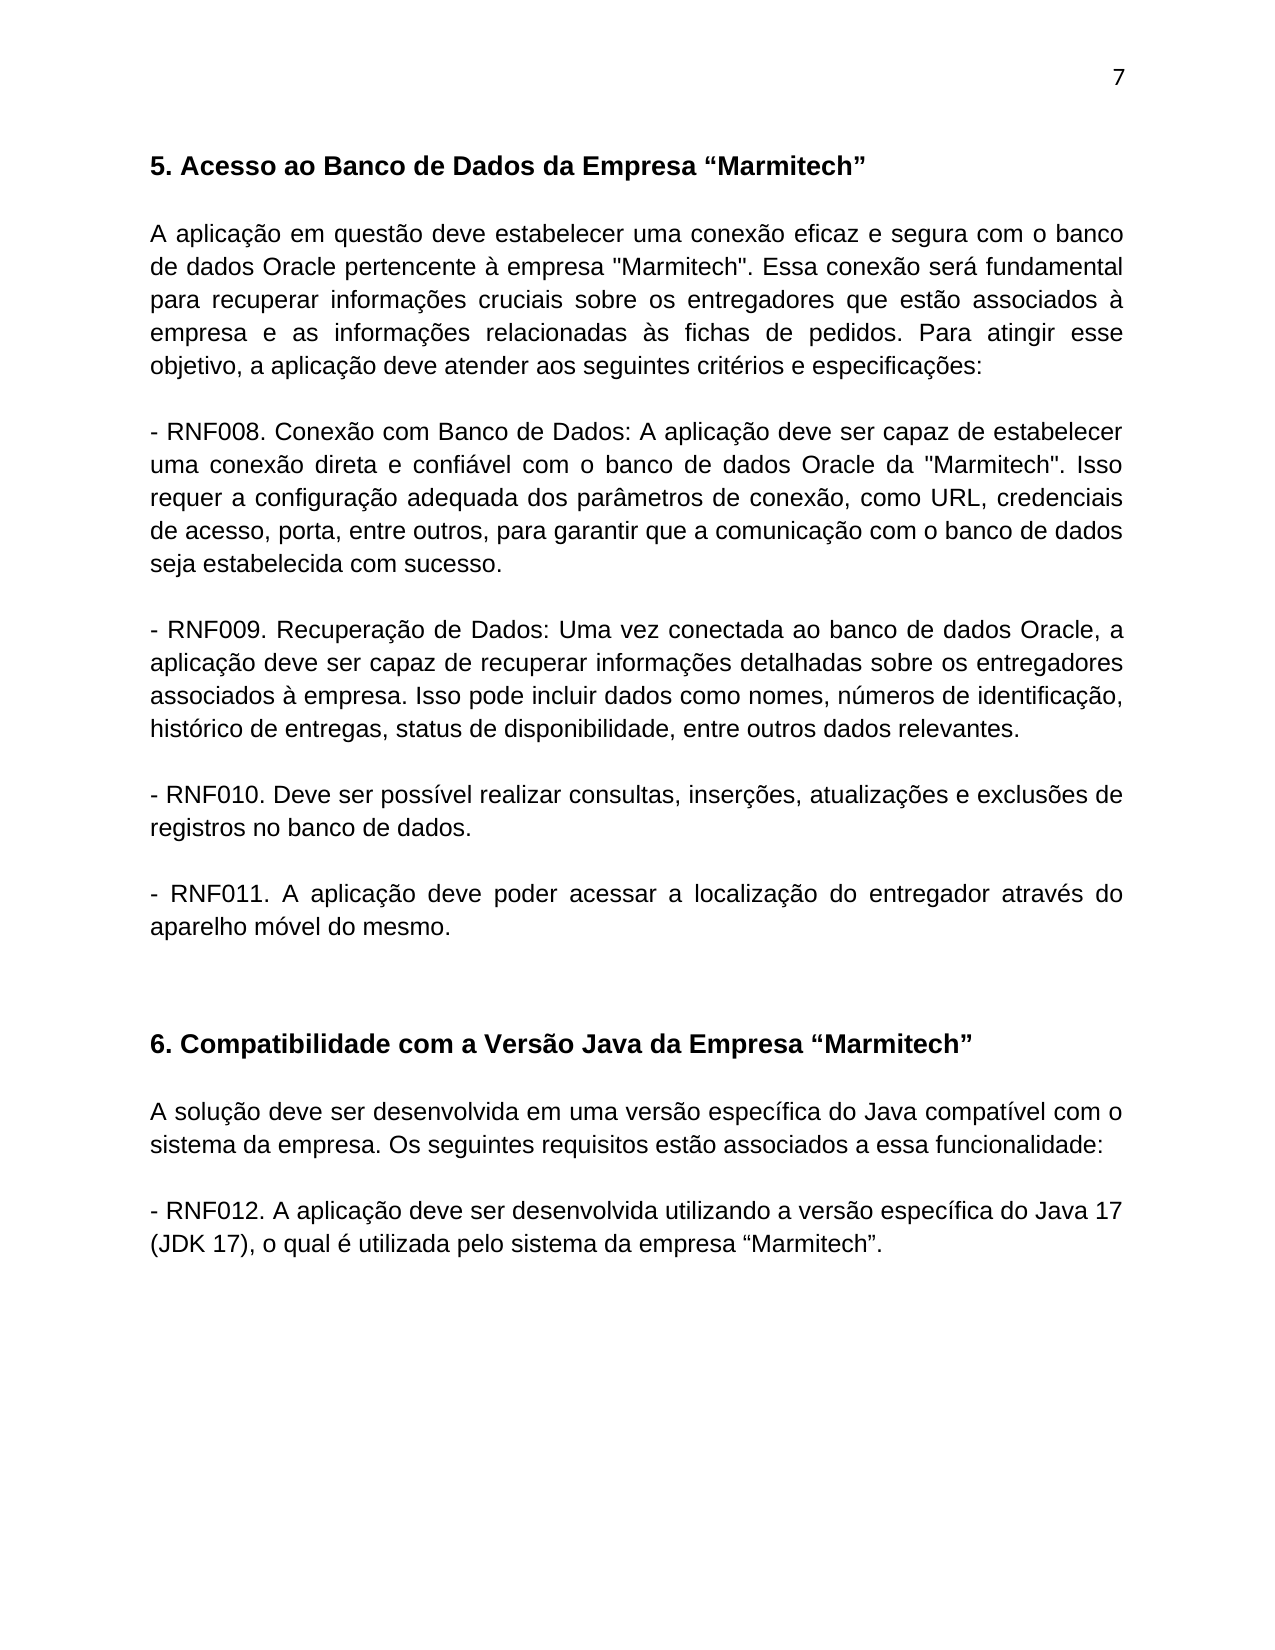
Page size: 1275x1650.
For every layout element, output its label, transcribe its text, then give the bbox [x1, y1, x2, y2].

text - RNF011. A aplicação deve poder acessar a localização do entregador através do aparelho móvel do mesmo. [150, 879, 1125, 941]
subtitle 6. Compatibilidade com a Versão Java da Empresa “Marmitech” [150, 1028, 1125, 1059]
text - RNF012. A aplicação deve ser desenvolvida utilizando a versão específica do Java 17 (JDK 17), o qual é utilizada pelo sistema da empresa “Marmitech”. [150, 1196, 1125, 1258]
subtitle 5. Acesso ao Banco de Dados da Empresa “Marmitech” [150, 150, 1125, 181]
text - RNF010. Deve ser possível realizar consultas, inserções, atualizações e exclusões de registros no banco de dados. [150, 780, 1125, 842]
text - RNF008. Conexão com Banco de Dados: A aplicação deve ser capaz de estabelecer uma conexão direta e confiável com o banco de dados Oracle da "Marmitech". Isso requer a configuração adequada dos parâmetros de conexão, como URL, credenciais de acesso, porta, entre outros, para garantir que a comunicação com o banco de dados seja estabelecida com sucesso. [150, 417, 1125, 578]
text - RNF009. Recuperação de Dados: Uma vez conectada ao banco de dados Oracle, a aplicação deve ser capaz de recuperar informações detalhadas sobre os entregadores associados à empresa. Isso pode incluir dados como nomes, números de identificação, histórico de entregas, status de disponibilidade, entre outros dados relevantes. [150, 615, 1125, 743]
text A aplicação em questão deve estabelecer uma conexão eficaz e segura com o banco de dados Oracle pertencente à empresa "Marmitech". Essa conexão será fundamental para recuperar informações cruciais sobre os entregadores que estão associados à empresa e as informações relacionadas às fichas de pedidos. Para atingir esse objetivo, a aplicação deve atender aos seguintes critérios e especificações: [150, 219, 1125, 380]
text A solução deve ser desenvolvida em uma versão específica do Java compatível com o sistema da empresa. Os seguintes requisitos estão associados a essa funcionalidade: [150, 1097, 1125, 1159]
